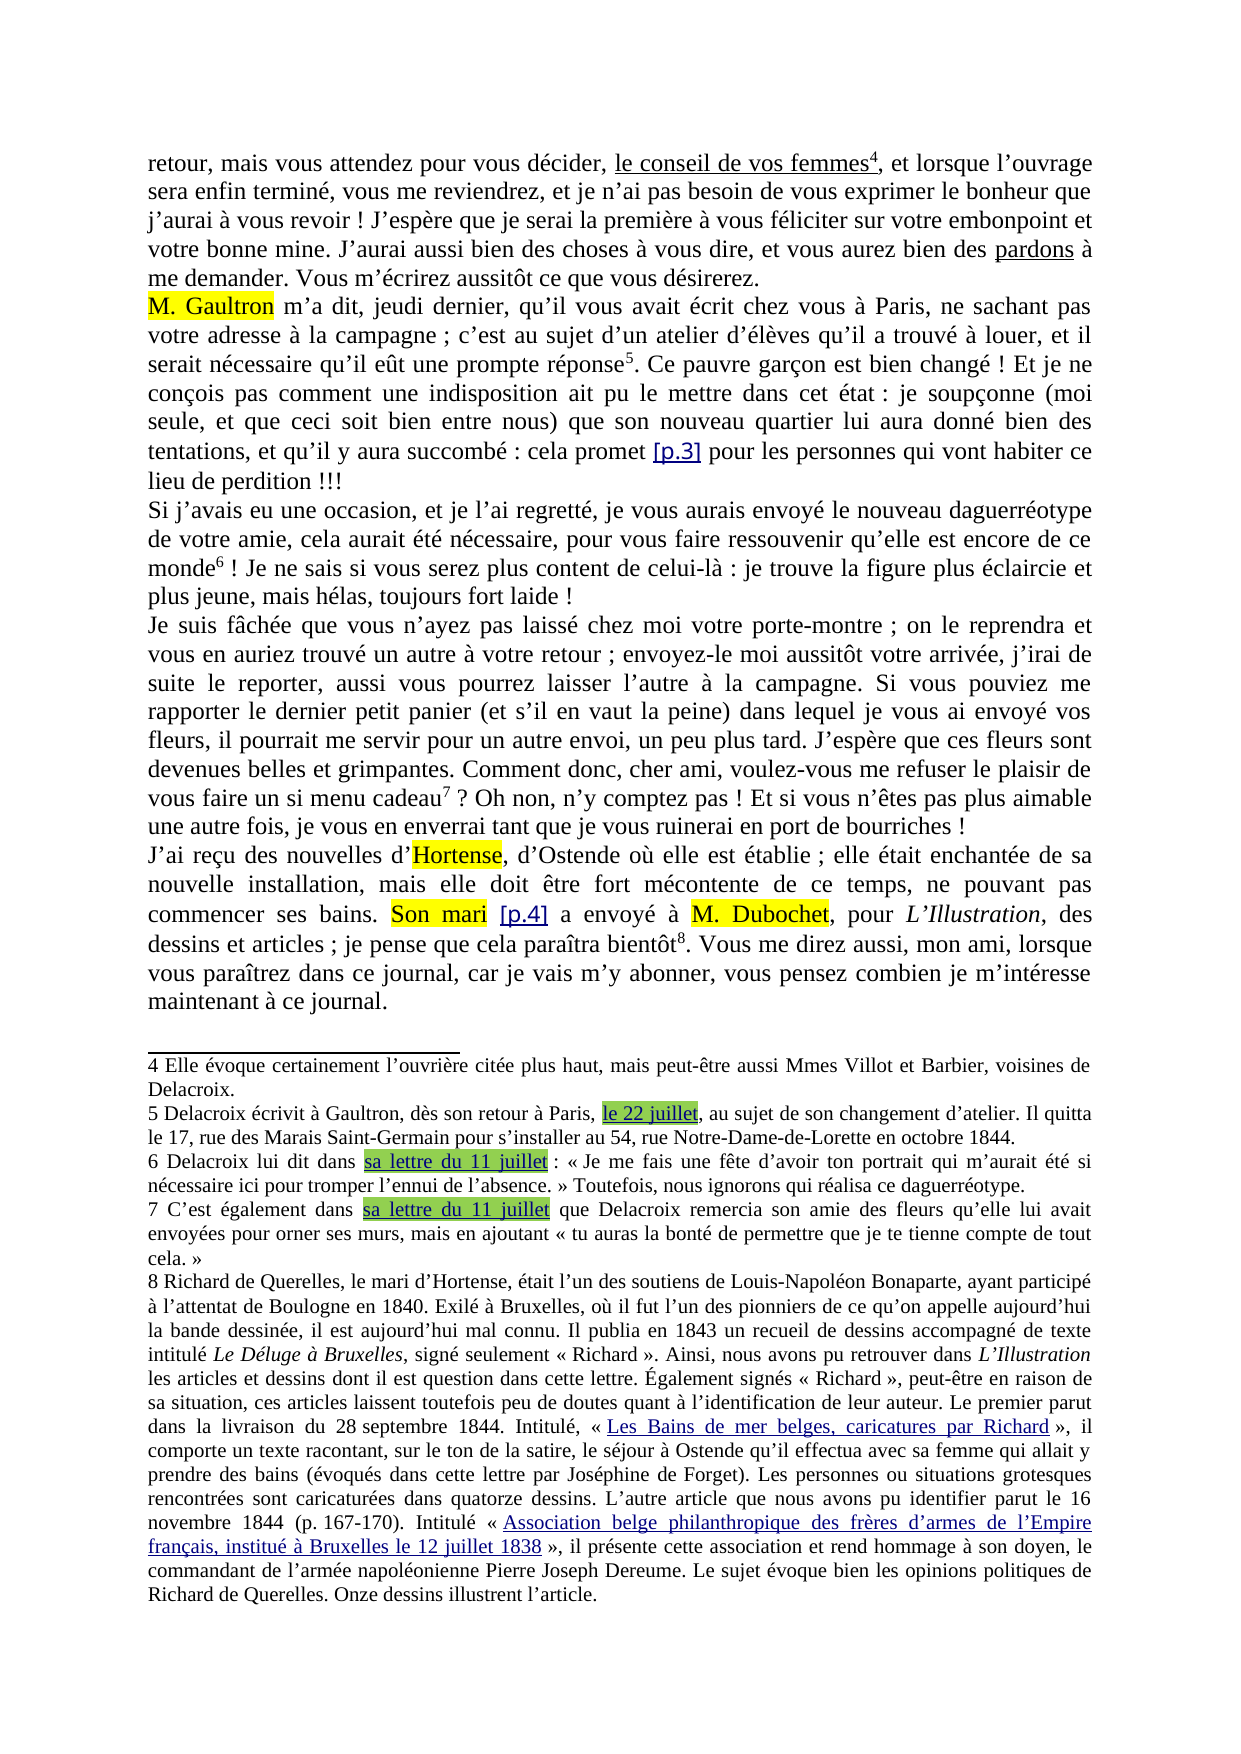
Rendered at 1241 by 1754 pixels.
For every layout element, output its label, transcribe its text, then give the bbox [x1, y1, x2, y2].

text Delacroix lui dit dans sa lettre du 11 juillet : « Je me fais une fête d’avoir ton portrait qui m’aurait été si nécessaire ici pour tromper l’ennui de l’absence. » Toutefois, nous ignorons qui réalisa ce daguerréotype. [148, 1149, 1093, 1197]
text M. Gaultron m’a dit, jeudi dernier, qu’il vous avait écrit chez vous à Paris, ne sachant pas votre adresse à la campagne ; c’est au sujet d’un atelier d’élèves qu’il a trouvé à louer, et il serait nécessaire qu’il eût une prompte réponse. Ce pauvre garçon est bien changé ! Et je ne conçois pas comment une indisposition ait pu le mettre dans cet état : je soupçonne (moi seule, et que ceci soit bien entre nous) que son nouveau quartier lui aura donné bien des tentations, et qu’il y aura succombé : cela promet [p.3] pour les personnes qui vont habiter ce lieu de perdition !!! [148, 291, 1093, 495]
text J’ai reçu des nouvelles d’Hortense, d’Ostende où elle est établie ; elle était enchantée de sa nouvelle installation, mais elle doit être fort mécontente de ce temps, ne pouvant pas commencer ses bains. Son mari [p.4] a envoyé à M. Dubochet, pour L’Illustration, des dessins et articles ; je pense que cela paraîtra bientôt. Vous me direz aussi, mon ami, lorsque vous paraîtrez dans ce journal, car je vais m’y abonner, vous pensez combien je m’intéresse maintenant à ce journal. [148, 840, 1093, 1015]
text Si j’avais eu une occasion, et je l’ai regretté, je vous aurais envoyé le nouveau daguerréotype de votre amie, cela aurait été nécessaire, pour vous faire ressouvenir qu’elle est encore de ce monde ! Je ne sais si vous serez plus content de celui-là : je trouve la figure plus éclaircie et plus jeune, mais hélas, toujours fort laide ! [148, 495, 1093, 610]
text Je suis fâchée que vous n’ayez pas laissé chez moi votre porte-montre ; on le reprendra et vous en auriez trouvé un autre à votre retour ; envoyez-le moi aussitôt votre arrivée, j’irai de suite le reporter, aussi vous pourrez laisser l’autre à la campagne. Si vous pouviez me rapporter le dernier petit panier (et s’il en vaut la peine) dans lequel je vous ai envoyé vos fleurs, il pourrait me servir pour un autre envoi, un peu plus tard. J’espère que ces fleurs sont devenues belles et grimpantes. Comment donc, cher ami, voulez-vous me refuser le plaisir de vous faire un si menu cadeau ? Oh non, n’y comptez pas ! Et si vous n’êtes pas plus aimable une autre fois, je vous en enverrai tant que je vous ruinerai en port de bourriches ! [148, 610, 1093, 840]
text retour, mais vous attendez pour vous décider, le conseil de vos femmes, et lorsque l’ouvrage sera enfin terminé, vous me reviendrez, et je n’ai pas besoin de vous exprimer le bonheur que j’aurai à vous revoir ! J’espère que je serai la première à vous féliciter sur votre embonpoint et votre bonne mine. J’aurai aussi bien des choses à vous dire, et vous aurez bien des pardons à me demander. Vous m’écrirez aussitôt ce que vous désirerez. [148, 148, 1093, 291]
text C’est également dans sa lettre du 11 juillet que Delacroix remercia son amie des fleurs qu’elle lui avait envoyées pour orner ses murs, mais en ajoutant « tu auras la bonté de permettre que je te tienne compte de tout cela. » [148, 1197, 1093, 1269]
text Elle évoque certainement l’ouvrière citée plus haut, mais peut-être aussi Mmes Villot et Barbier, voisines de Delacroix. [148, 1053, 1093, 1101]
text Delacroix écrivit à Gaultron, dès son retour à Paris, le 22 juillet, au sujet de son changement d’atelier. Il quitta le 17, rue des Marais Saint-Germain pour s’installer au 54, rue Notre-Dame-de-Lorette en octobre 1844. [148, 1101, 1093, 1149]
text Richard de Querelles, le mari d’Hortense, était l’un des soutiens de Louis-Napoléon Bonaparte, ayant participé à l’attentat de Boulogne en 1840. Exilé à Bruxelles, où il fut l’un des pionniers de ce qu’on appelle aujourd’hui la bande dessinée, il est aujourd’hui mal connu. Il publia en 1843 un recueil de dessins accompagné de texte intitulé Le Déluge à Bruxelles, signé seulement « Richard ». Ainsi, nous avons pu retrouver dans L’Illustration les articles et dessins dont il est question dans cette lettre. Également signés « Richard », peut-être en raison de sa situation, ces articles laissent toutefois peu de doutes quant à l’identification de leur auteur. Le premier parut dans la livraison du 28 septembre 1844. Intitulé, « Les Bains de mer belges, caricatures par Richard », il comporte un texte racontant, sur le ton de la satire, le séjour à Ostende qu’il effectua avec sa femme qui allait y prendre des bains (évoqués dans cette lettre par Joséphine de Forget). Les personnes ou situations grotesques rencontrées sont caricaturées dans quatorze dessins. L’autre article que nous avons pu identifier parut le 16 novembre 1844 (p. 167-170). Intitulé « Association belge philanthropique des frères d’armes de l’Empire français, institué à Bruxelles le 12 juillet 1838 », il présente cette association et rend hommage à son doyen, le commandant de l’armée napoléonienne Pierre Joseph Dereume. Le sujet évoque bien les opinions politiques de Richard de Querelles. Onze dessins illustrent l’article. [148, 1269, 1093, 1606]
